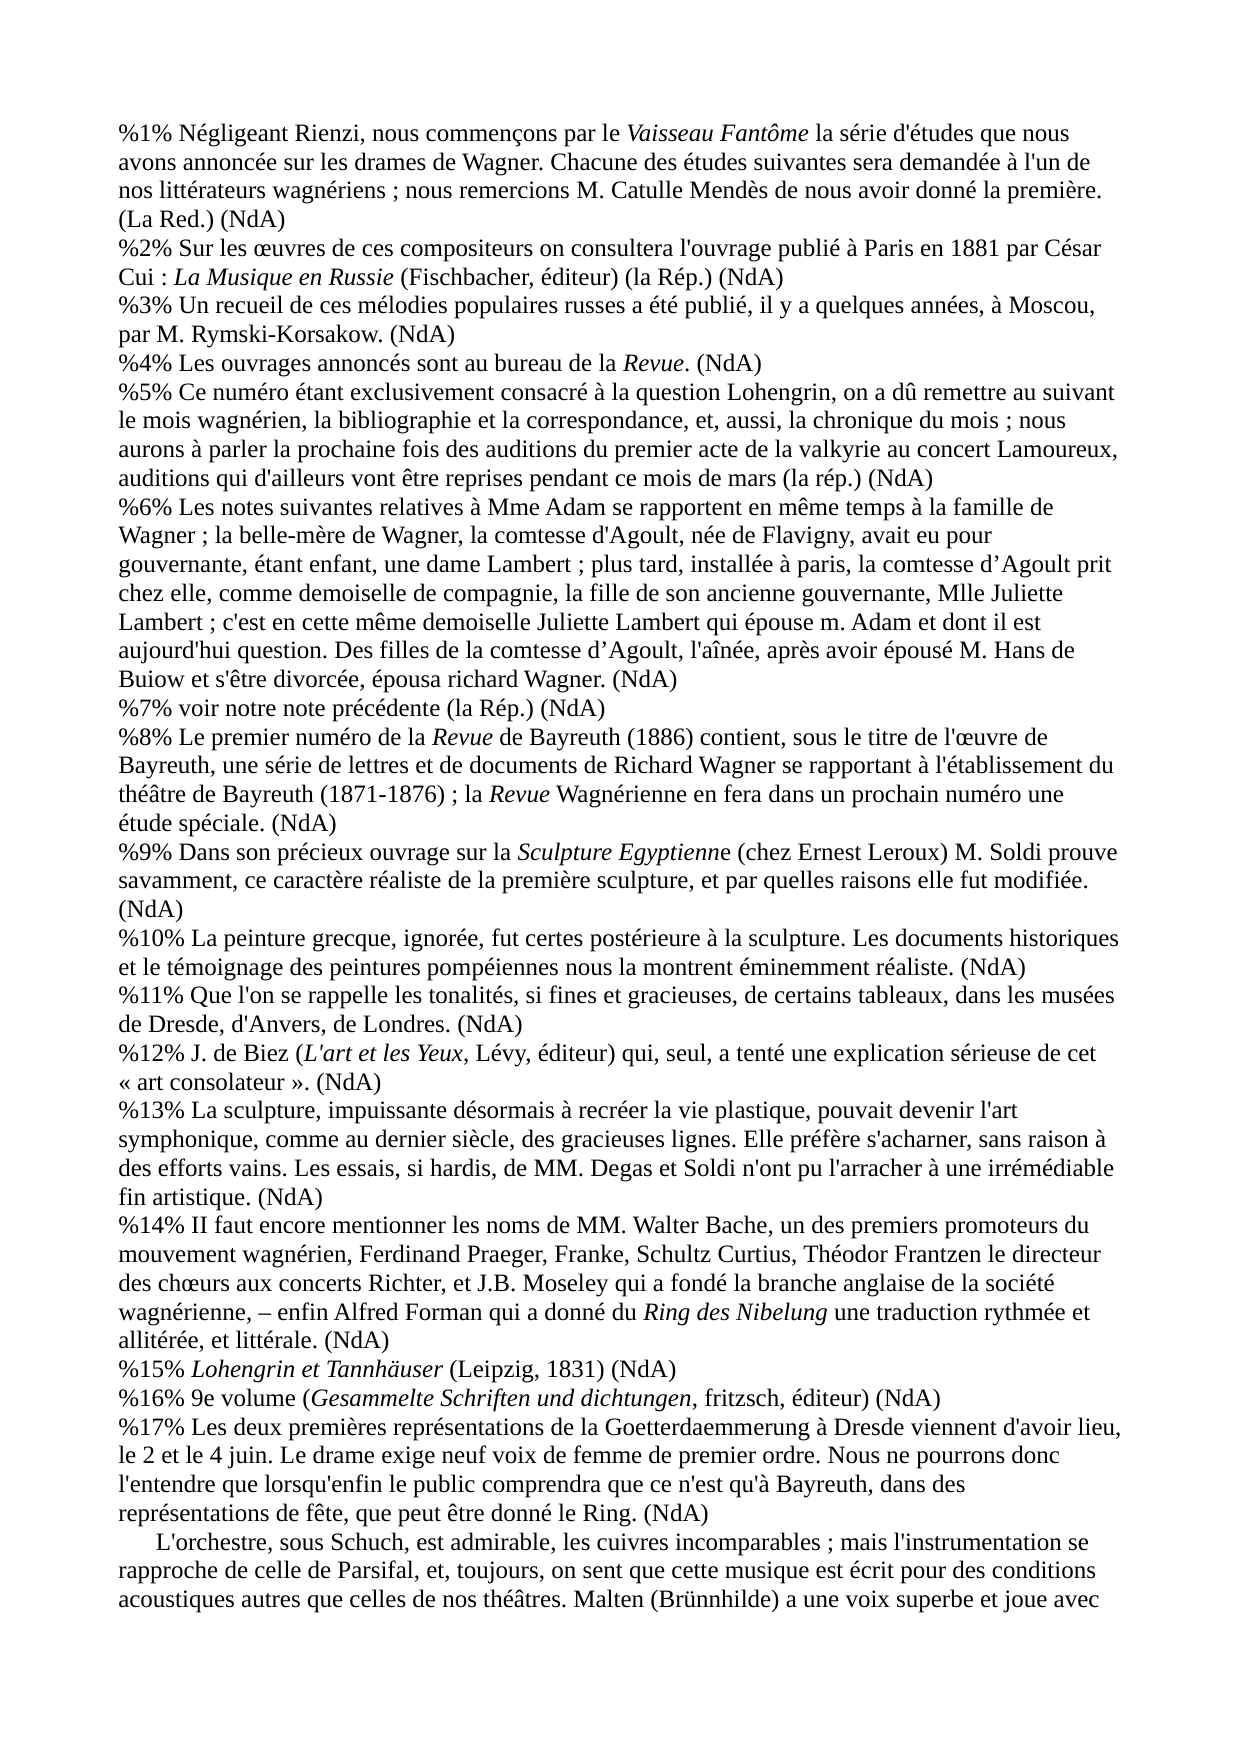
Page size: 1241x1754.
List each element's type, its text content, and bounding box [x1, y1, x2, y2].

text %4% Les ouvrages annoncés sont au bureau de la Revue. (NdA) [118, 348, 1122, 377]
text %6% Les notes suivantes relatives à Mme Adam se rapportent en même temps à la famille de Wagner ; la belle-mère de Wagner, la comtesse d'Agoult, née de Flavigny, avait eu pour gouvernante, étant enfant, une dame Lambert ; plus tard, installée à paris, la comtesse d’Agoult prit chez elle, comme demoiselle de compagnie, la fille de son ancienne gouvernante, Mlle Juliette Lambert ; c'est en cette même demoiselle Juliette Lambert qui épouse m. Adam et dont il est aujourd'hui question. Des filles de la comtesse d’Agoult, l'aînée, après avoir épousé M. Hans de Buiow et s'être divorcée, épousa richard Wagner. (NdA) [118, 492, 1122, 693]
text %14% II faut encore mentionner les noms de MM. Walter Bache, un des premiers promoteurs du mouvement wagnérien, Ferdinand Praeger, Franke, Schultz Curtius, Théodor Frantzen le directeur des chœurs aux concerts Richter, et J.B. Moseley qui a fondé la branche anglaise de la société wagnérienne, – enfin Alfred Forman qui a donné du Ring des Nibelung une traduction rythmée et allitérée, et littérale. (NdA) [118, 1211, 1122, 1354]
text %13% La sculpture, impuissante désormais à recréer la vie plastique, pouvait devenir l'art symphonique, comme au dernier siècle, des gracieuses lignes. Elle préfère s'acharner, sans raison à des efforts vains. Les essais, si hardis, de MM. Degas et Soldi n'ont pu l'arracher à une irrémédiable fin artistique. (NdA) [118, 1096, 1122, 1211]
text %5% Ce numéro étant exclusivement consacré à la question Lohengrin, on a dû remettre au suivant le mois wagnérien, la bibliographie et la correspondance, et, aussi, la chronique du mois ; nous aurons à parler la prochaine fois des auditions du premier acte de la valkyrie au concert Lamoureux, auditions qui d'ailleurs vont être reprises pendant ce mois de mars (la rép.) (NdA) [118, 377, 1122, 492]
text %11% Que l'on se rappelle les tonalités, si fines et gracieuses, de certains tableaux, dans les musées de Dresde, d'Anvers, de Londres. (NdA) [118, 981, 1122, 1038]
text %10% La peinture grecque, ignorée, fut certes postérieure à la sculpture. Les documents historiques et le témoignage des peintures pompéiennes nous la montrent éminemment réaliste. (NdA) [118, 923, 1122, 981]
text %16% 9e volume (Gesammelte Schriften und dichtungen, fritzsch, éditeur) (NdA) [118, 1383, 1122, 1412]
text %2% Sur les œuvres de ces compositeurs on consultera l'ouvrage publié à Paris en 1881 par César Cui : La Musique en Russie (Fischbacher, éditeur) (la Rép.) (NdA) [118, 233, 1122, 291]
text %8% Le premier numéro de la Revue de Bayreuth (1886) contient, sous le titre de l'œuvre de Bayreuth, une série de lettres et de documents de Richard Wagner se rapportant à l'établissement du théâtre de Bayreuth (1871-1876) ; la Revue Wagnérienne en fera dans un prochain numéro une étude spéciale. (NdA) [118, 722, 1122, 837]
text %3% Un recueil de ces mélodies populaires russes a été publié, il y a quelques années, à Moscou, par M. Rymski-Korsakow. (NdA) [118, 291, 1122, 348]
text %17% Les deux premières représentations de la Goetterdaemmerung à Dresde viennent d'avoir lieu, le 2 et le 4 juin. Le drame exige neuf voix de femme de premier ordre. Nous ne pourrons donc l'entendre que lorsqu'enfin le public comprendra que ce n'est qu'à Bayreuth, dans des représentations de fête, que peut être donné le Ring. (NdA) [118, 1412, 1122, 1527]
text %1% Négligeant Rienzi, nous commençons par le Vaisseau Fantôme la série d'études que nous avons annoncée sur les drames de Wagner. Chacune des études suivantes sera demandée à l'un de nos littérateurs wagnériens ; nous remercions M. Catulle Mendès de nous avoir donné la première. (La Red.) (NdA) [118, 118, 1122, 233]
text %9% Dans son précieux ouvrage sur la Sculpture Egyptienne (chez Ernest Leroux) M. Soldi prouve savamment, ce caractère réaliste de la première sculpture, et par quelles raisons elle fut modifiée. (NdA) [118, 837, 1122, 923]
text %12% J. de Biez (L'art et les Yeux, Lévy, éditeur) qui, seul, a tenté une explication sérieuse de cet « art consolateur ». (NdA) [118, 1038, 1122, 1096]
text %15% Lohengrin et Tannhäuser (Leipzig, 1831) (NdA) [118, 1354, 1122, 1383]
text %7% voir notre note précédente (la Rép.) (NdA) [118, 693, 1122, 722]
text L'orchestre, sous Schuch, est admirable, les cuivres incomparables ; mais l'instrumentation se rapproche de celle de Parsifal, et, toujours, on sent que cette musique est écrit pour des conditions acoustiques autres que celles de nos théâtres. Malten (Brünnhilde) a une voix superbe et joue avec [118, 1527, 1122, 1613]
